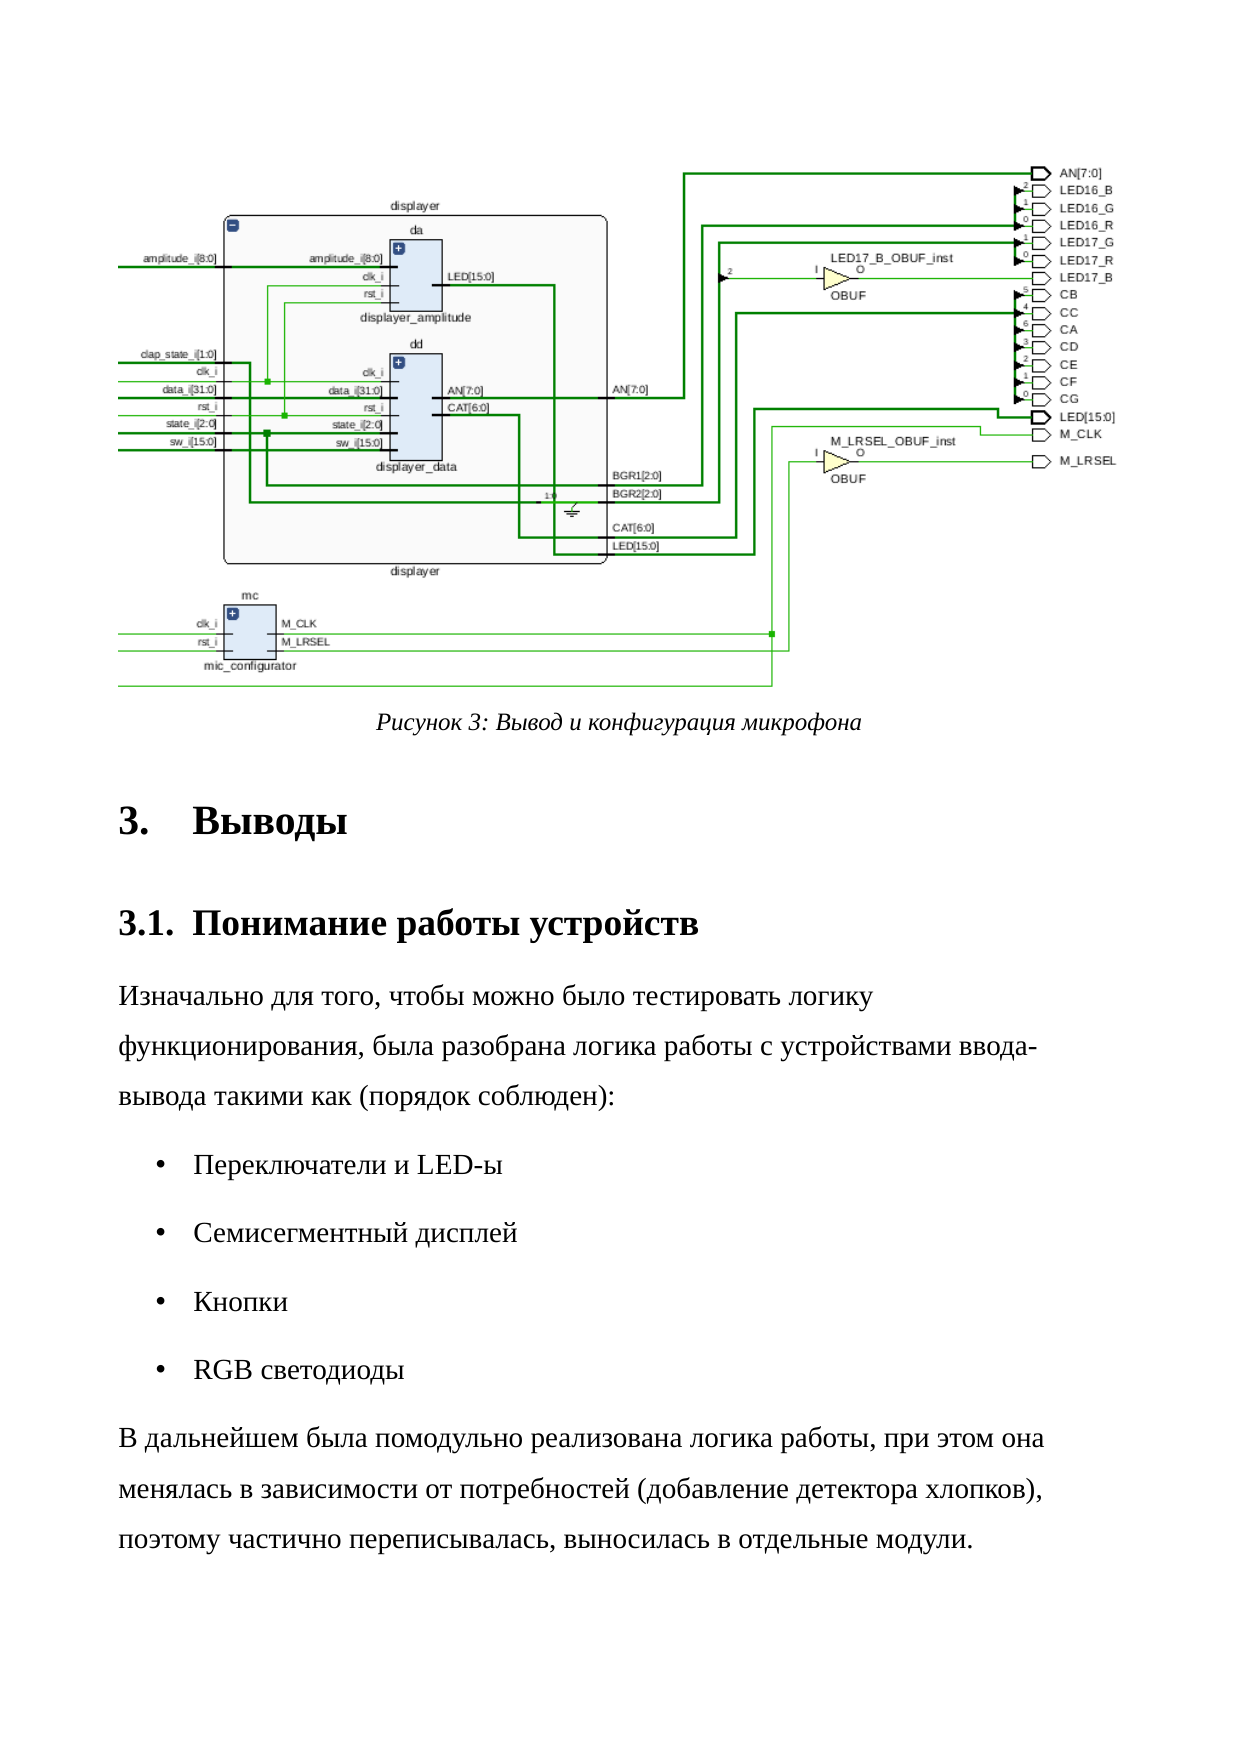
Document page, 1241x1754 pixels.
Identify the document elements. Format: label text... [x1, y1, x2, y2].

list Семисегментный дисплей [156, 1215, 1122, 1249]
list RGB светодиоды [156, 1352, 1122, 1386]
list Кнопки [156, 1284, 1122, 1317]
picture [118, 130, 1123, 693]
list Переключатели и LED-ы [156, 1147, 1122, 1180]
text Изначально для того, чтобы можно было тестировать логику функционирования, была разобрана логика работы с устройствами ввода-вывода такими как (порядок соблюден): [118, 978, 1122, 1112]
subtitle Понимание работы устройств [118, 901, 1122, 944]
subtitle Выводы [118, 795, 1122, 843]
text В дальнейшем была помодульно реализована логика работы, при этом она менялась в зависимости от потребностей (добавление детектора хлопков), поэтому частично переписывалась, выносилась в отдельные модули. [118, 1421, 1122, 1555]
text Рисунок 3: Вывод и конфигурация микрофона [118, 693, 1122, 736]
